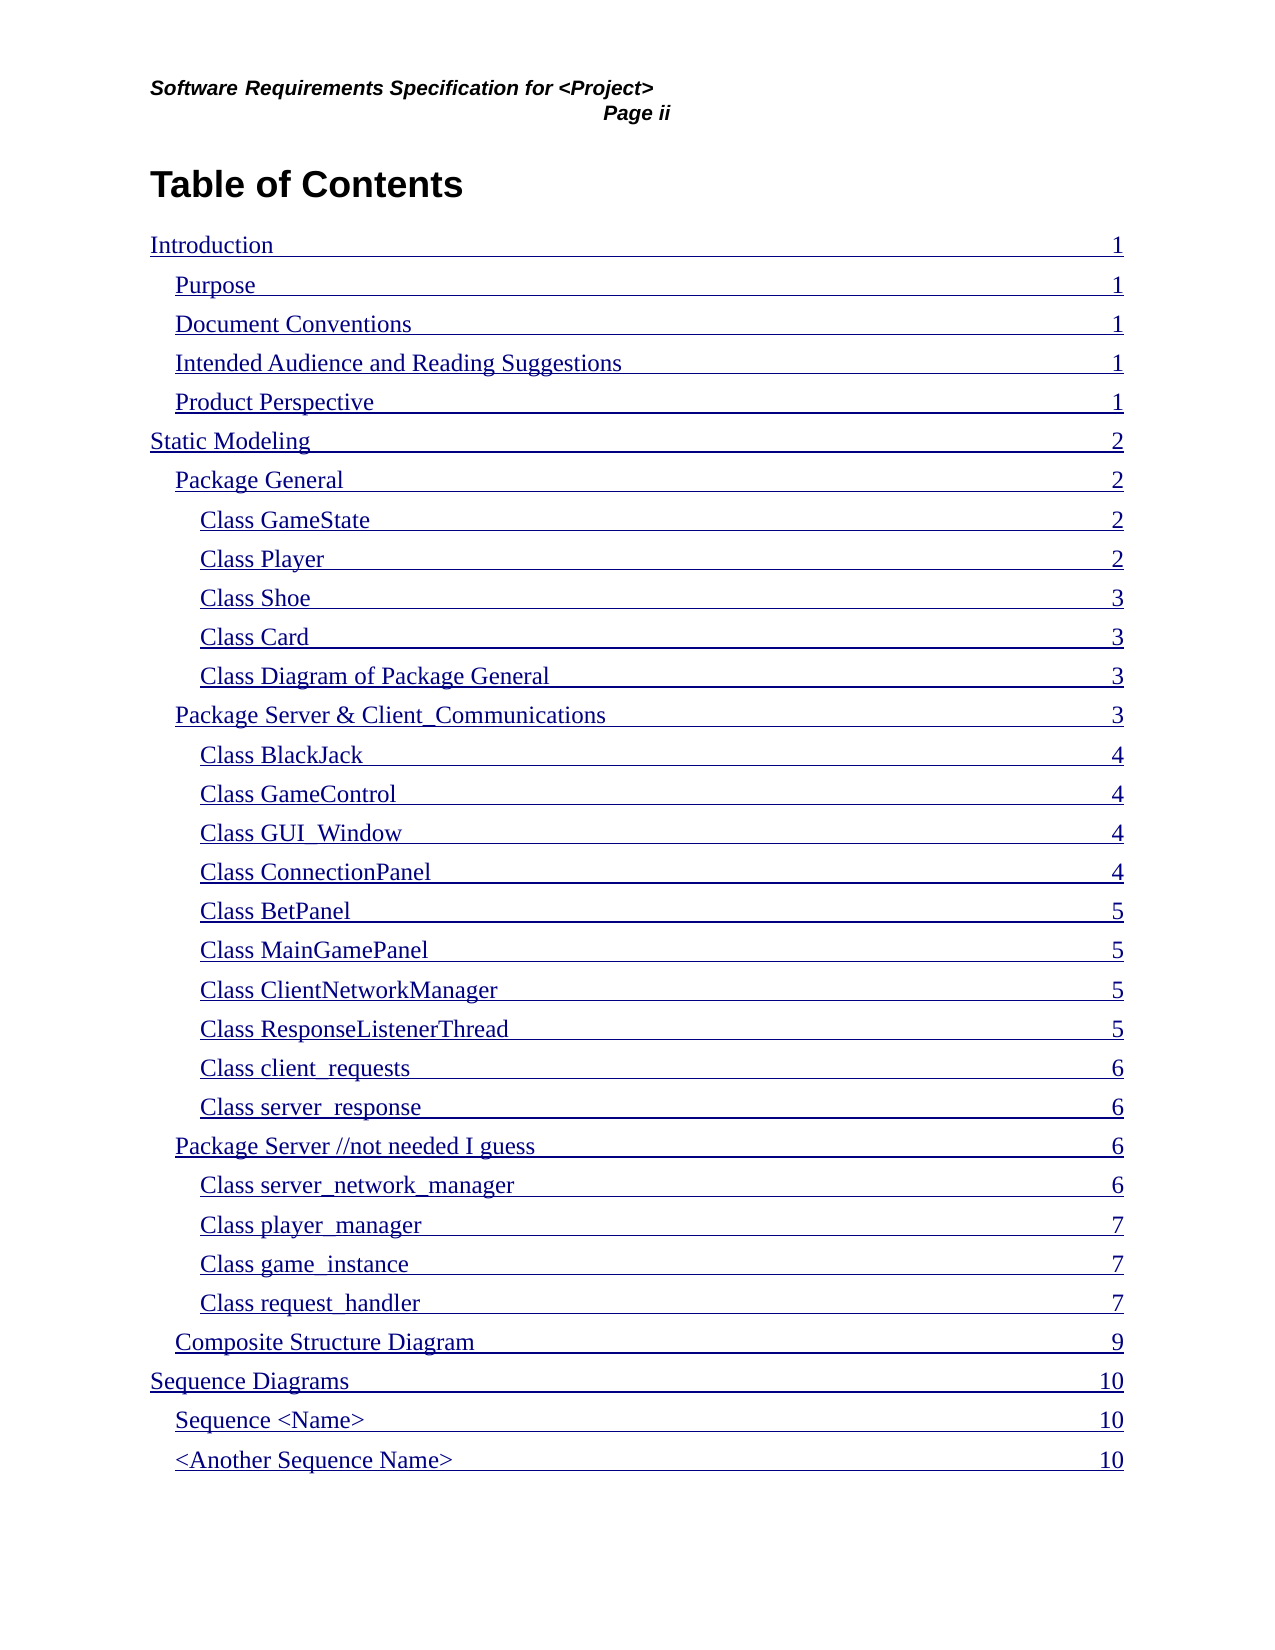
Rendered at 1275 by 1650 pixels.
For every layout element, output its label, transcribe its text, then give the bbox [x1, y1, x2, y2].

text Package General 2 [175, 466, 1125, 494]
text Class client_requests 6 [200, 1053, 1125, 1082]
text <Another Sequence Name> 10 [175, 1445, 1125, 1473]
text Composite Structure Diagram 9 [175, 1327, 1125, 1356]
text Introduction 1 [150, 231, 1125, 259]
text Package Server //not needed I guess 6 [175, 1131, 1125, 1160]
text Intended Audience and Reading Suggestions 1 [175, 348, 1125, 377]
text Class server_response 6 [200, 1092, 1125, 1121]
text Class GameControl 4 [200, 779, 1125, 808]
text Package Server & Client_Communications 3 [175, 701, 1125, 729]
text Class server_network_manager 6 [200, 1171, 1125, 1199]
text Class BlackJack 4 [200, 740, 1125, 768]
text Class Player 2 [200, 544, 1125, 573]
text Purpose 1 [175, 270, 1125, 298]
text Sequence Diagrams 10 [150, 1366, 1125, 1395]
text Class Card 3 [200, 622, 1125, 651]
text Sequence <Name> 10 [175, 1406, 1125, 1434]
text Class ClientNetworkManager 5 [200, 975, 1125, 1003]
text Class GameState 2 [200, 505, 1125, 533]
text Class GUI_Window 4 [200, 818, 1125, 847]
text Class request_handler 7 [200, 1288, 1125, 1317]
text Class player_manager 7 [200, 1210, 1125, 1238]
text Class ResponseListenerThread 5 [200, 1014, 1125, 1043]
text Class BetPanel 5 [200, 896, 1125, 925]
text Class Diagram of Package General 3 [200, 661, 1125, 690]
text Class game_instance 7 [200, 1249, 1125, 1278]
text Class ConnectionPanel 4 [200, 857, 1125, 886]
text Table of Contents [150, 162, 1125, 206]
text Document Conventions 1 [175, 309, 1125, 338]
text Class Shoe 3 [200, 583, 1125, 612]
text Product Perspective 1 [175, 387, 1125, 416]
text Class MainGamePanel 5 [200, 936, 1125, 964]
text Static Modeling 2 [150, 426, 1125, 455]
